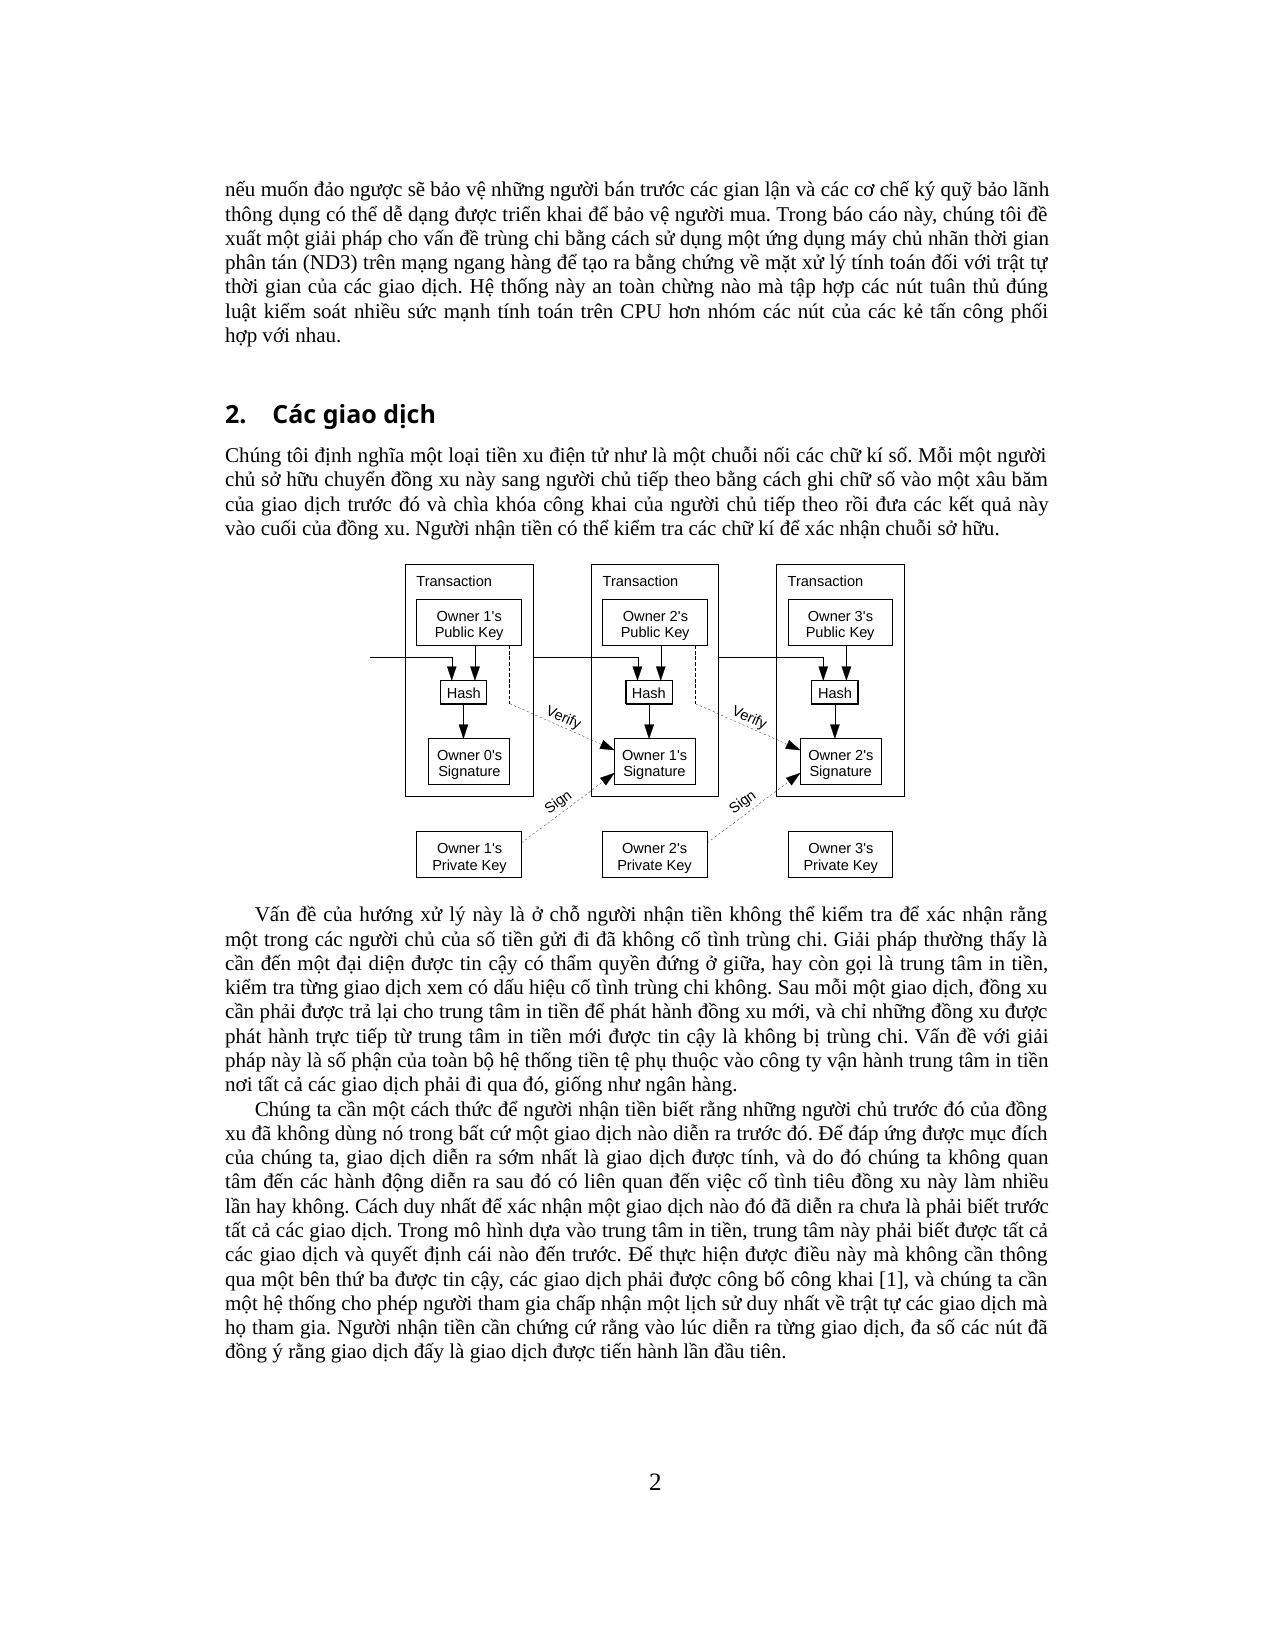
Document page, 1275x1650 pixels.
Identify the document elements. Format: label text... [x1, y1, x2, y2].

text Chúng tôi định nghĩa một loại tiền xu điện tử như là một chuỗi nối các chữ kí số. Mỗi một người chủ sở hữu chuyển đồng xu này sang người chủ tiếp theo bằng cách ghi chữ số vào một xâu băm của giao dịch trước đó và chìa khóa công khai của người chủ tiếp theo rồi đưa các kết quả này vào cuối của đồng xu. Người nhận tiền có thể kiểm tra các chữ kí để xác nhận chuỗi sở hữu. [225, 443, 1050, 540]
subtitle 2. Các giao dịch [225, 396, 1050, 430]
text Chúng ta cần một cách thức để người nhận tiền biết rằng những người chủ trước đó của đồng xu đã không dùng nó trong bất cứ một giao dịch nào diễn ra trước đó. Để đáp ứng được mục đích của chúng ta, giao dịch diễn ra sớm nhất là giao dịch được tính, và do đó chúng ta không quan tâm đến các hành động diễn ra sau đó có liên quan đến việc cố tình tiêu đồng xu này làm nhiều lần hay không. Cách duy nhất để xác nhận một giao dịch nào đó đã diễn ra chưa là phải biết trước tất cả các giao dịch. Trong mô hình dựa vào trung tâm in tiền, trung tâm này phải biết được tất cả các giao dịch và quyết định cái nào đến trước. Để thực hiện được điều này mà không cần thông qua một bên thứ ba được tin cậy, các giao dịch phải được công bố công khai [1], và chúng ta cần một hệ thống cho phép người tham gia chấp nhận một lịch sử duy nhất về trật tự các giao dịch mà họ tham gia. Người nhận tiền cần chứng cứ rằng vào lúc diễn ra từng giao dịch, đa số các nút đã đồng ý rằng giao dịch đấy là giao dịch được tiến hành lần đầu tiên. [225, 1096, 1050, 1363]
text nếu muốn đảo ngược sẽ bảo vệ những người bán trước các gian lận và các cơ chế ký quỹ bảo lãnh thông dụng có thể dễ dạng được triển khai để bảo vệ người mua. Trong báo cáo này, chúng tôi đề xuất một giải pháp cho vấn đề trùng chi bằng cách sử dụng một ứng dụng máy chủ nhãn thời gian phân tán (ND3) trên mạng ngang hàng để tạo ra bằng chứng về mặt xử lý tính toán đối với trật tự thời gian của các giao dịch. Hệ thống này an toàn chừng nào mà tập hợp các nút tuân thủ đúng luật kiểm soát nhiều sức mạnh tính toán trên CPU hơn nhóm các nút của các kẻ tấn công phối hợp với nhau. [225, 177, 1050, 347]
list Vấn đề của hướng xử lý này là ở chỗ người nhận tiền không thể kiểm tra để xác nhận rằng một trong các người chủ của số tiền gửi đi đã không cố tình trùng chi. Giải pháp thường thấy là cần đến một đại diện được tin cậy có thẩm quyền đứng ở giữa, hay còn gọi là trung tâm in tiền, kiểm tra từng giao dịch xem có dấu hiệu cố tình trùng chi không. Sau mỗi một giao dịch, đồng xu cần phải được trả lại cho trung tâm in tiền để phát hành đồng xu mới, và chỉ những đồng xu được phát hành trực tiếp từ trung tâm in tiền mới được tin cậy là không bị trùng chi. Vấn đề với giải pháp này là số phận của toàn bộ hệ thống tiền tệ phụ thuộc vào công ty vận hành trung tâm in tiền nơi tất cả các giao dịch phải đi qua đó, giống như ngân hàng. [225, 902, 1050, 1096]
